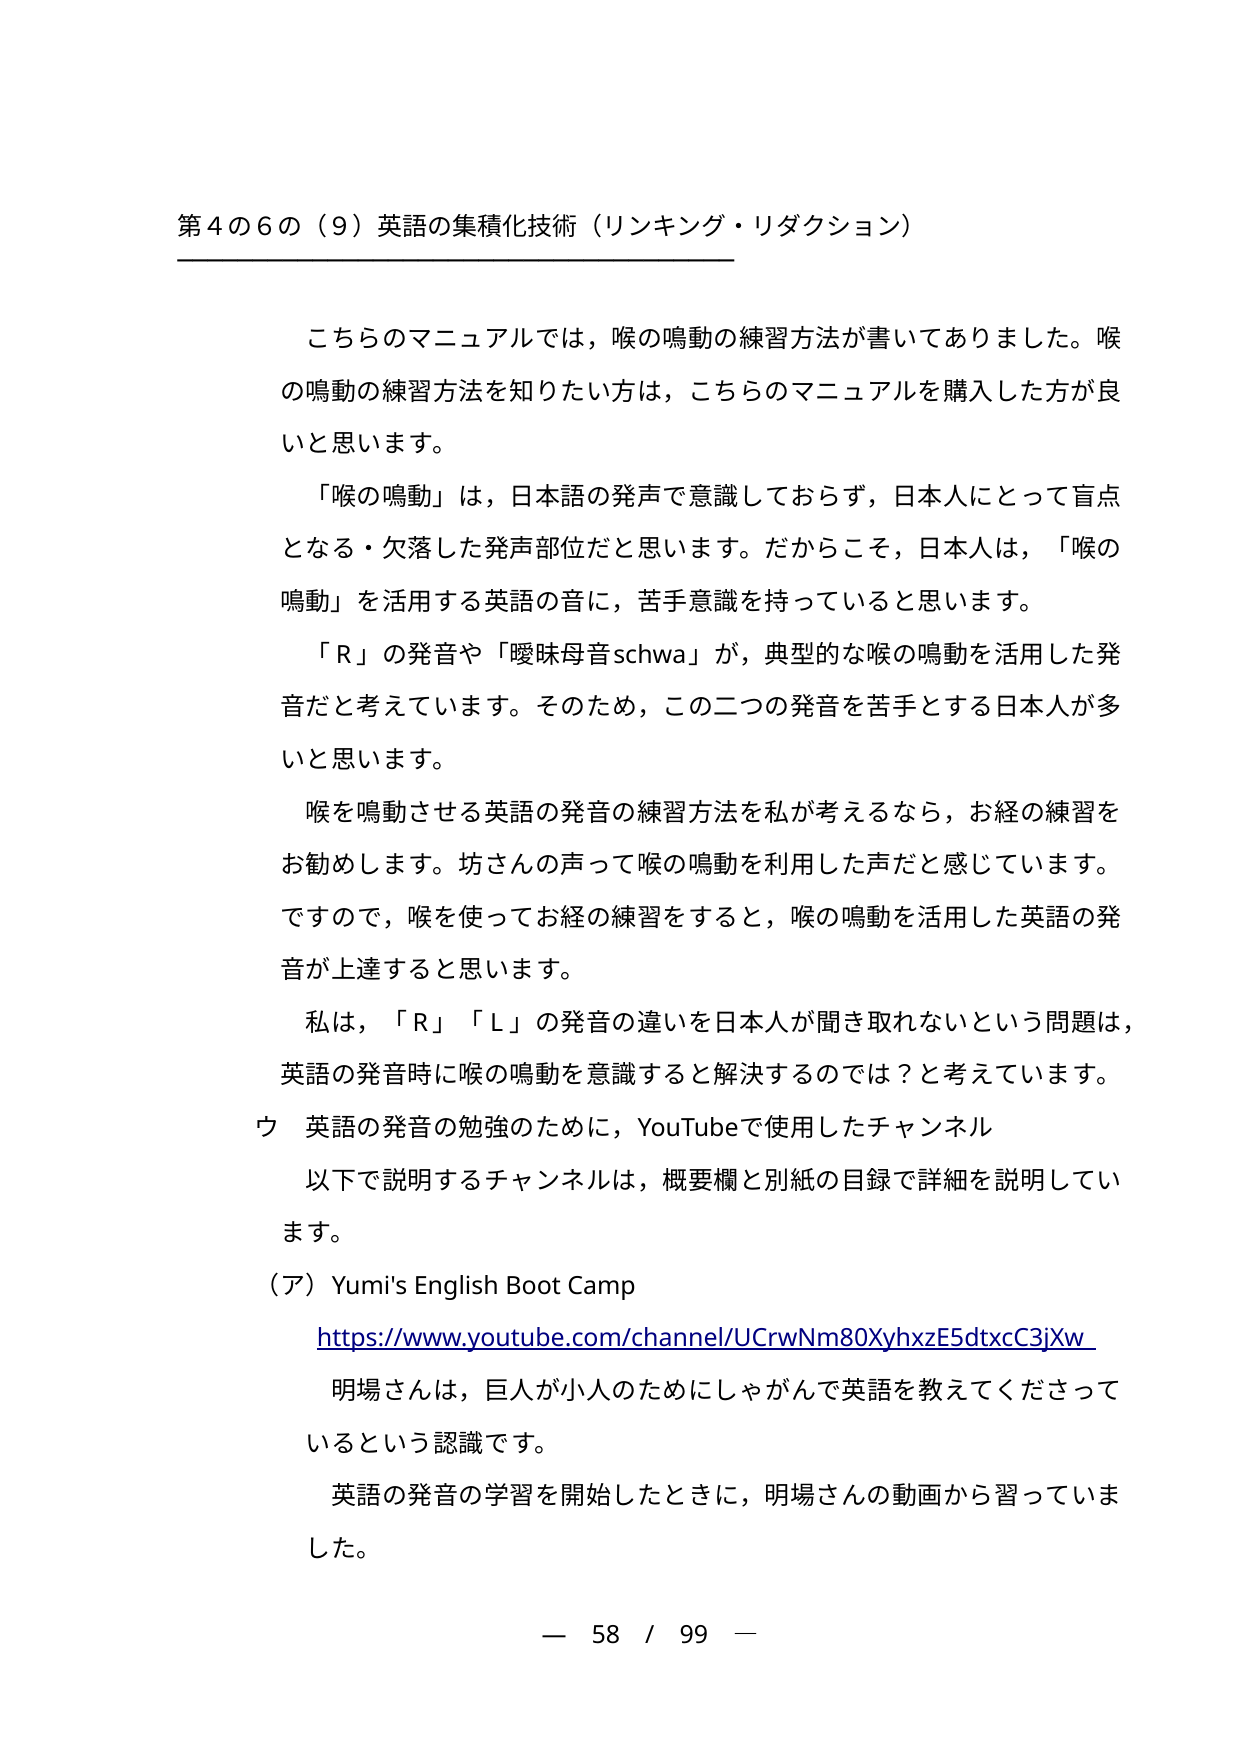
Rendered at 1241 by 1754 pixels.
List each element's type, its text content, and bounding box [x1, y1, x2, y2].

text 私は，「R」「L」の発音の違いを日本人が聞き取れないという問題は，英語の発音時に喉の鳴動を意識すると解決するのでは？と考えています。 [265, 994, 1122, 1099]
text 以下で説明するチャンネルは，概要欄と別紙の目録で詳細を説明しています。 [265, 1152, 1122, 1257]
text 明場さんは，巨人が小人のためにしゃがんで英語を教えてくださっているという認識です。 [287, 1362, 1122, 1468]
text https://www.youtube.com/channel/UCrwNm80XyhxzE5dtxcC3jXw [287, 1310, 1122, 1362]
subtitle 英語の発音の勉強のために，YouTubeで使用したチャンネル [243, 1099, 1122, 1152]
subtitle Yumi's English Boot Camp [243, 1257, 1122, 1310]
text 喉を鳴動させる英語の発音の練習方法を私が考えるなら，お経の練習をお勧めします。坊さんの声って喉の鳴動を利用した声だと感じています。ですので，喉を使ってお経の練習をすると，喉の鳴動を活用した英語の発音が上達すると思います。 [265, 784, 1122, 994]
text 「R」の発音や「曖昧母音schwa」が，典型的な喉の鳴動を活用した発音だと考えています。そのため，この二つの発音を苦手とする日本人が多いと思います。 [265, 626, 1122, 784]
text 英語の発音の学習を開始したときに，明場さんの動画から習っていました。 [287, 1468, 1122, 1573]
text 「喉の鳴動」は，日本語の発声で意識しておらず，日本人にとって盲点となる・欠落した発声部位だと思います。だからこそ，日本人は，「喉の鳴動」を活用する英語の音に，苦手意識を持っていると思います。 [265, 468, 1122, 626]
text こちらのマニュアルでは，喉の鳴動の練習方法が書いてありました。喉の鳴動の練習方法を知りたい方は，こちらのマニュアルを購入した方が良いと思います。 [265, 310, 1122, 468]
